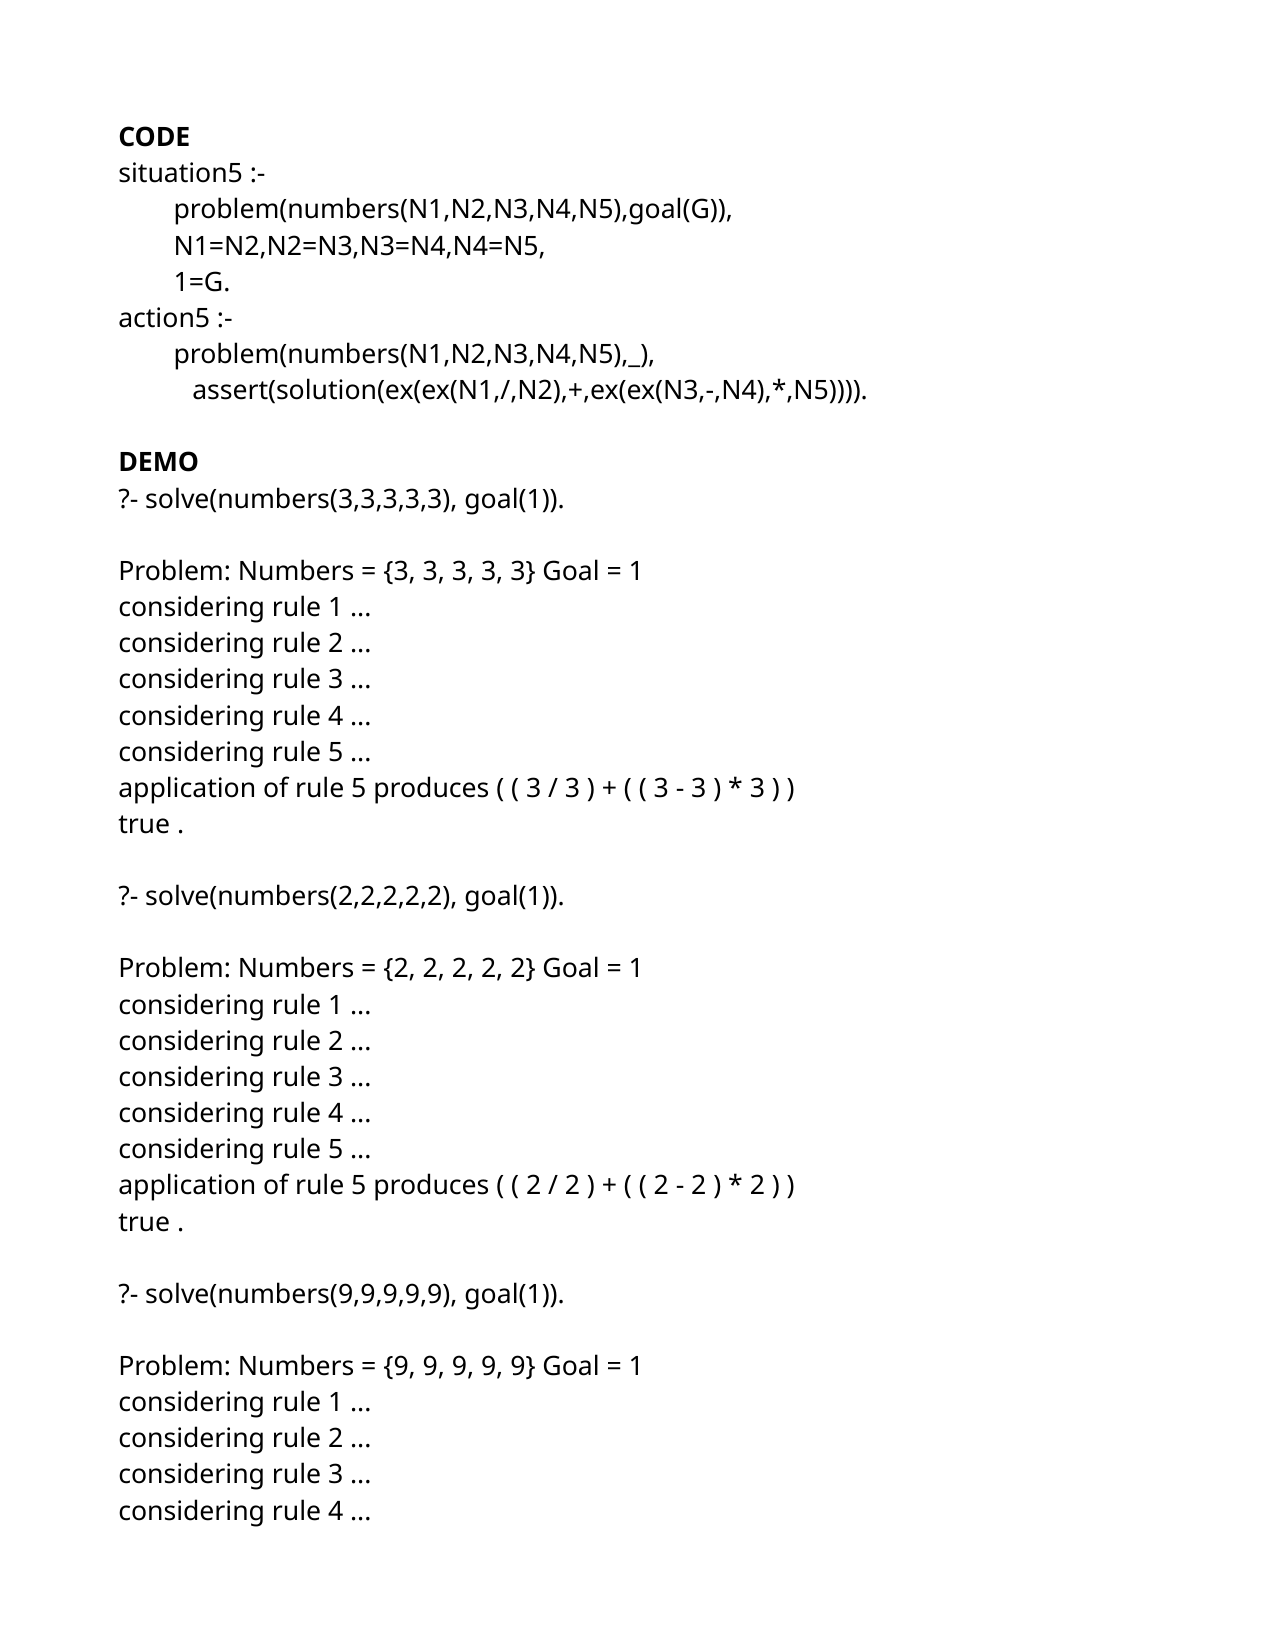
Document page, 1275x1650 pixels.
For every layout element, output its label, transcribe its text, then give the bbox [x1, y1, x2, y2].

text application of rule 5 produces ( ( 3 / 3 ) + ( ( 3 - 3 ) * 3 ) ) [118, 769, 1157, 805]
text considering rule 4 ... [118, 1492, 1157, 1528]
text application of rule 5 produces ( ( 2 / 2 ) + ( ( 2 - 2 ) * 2 ) ) [118, 1166, 1157, 1202]
text action5 :- [118, 299, 1157, 335]
text considering rule 3 ... [118, 1456, 1157, 1492]
text problem(numbers(N1,N2,N3,N4,N5),goal(G)), [118, 190, 1157, 227]
text 1=G. [118, 263, 1157, 299]
text CODE [118, 118, 1157, 154]
text ?- solve(numbers(9,9,9,9,9), goal(1)). [118, 1275, 1157, 1311]
text DEMO [118, 443, 1157, 479]
text Problem: Numbers = {3, 3, 3, 3, 3} Goal = 1 [118, 552, 1157, 588]
text considering rule 2 ... [118, 1022, 1157, 1058]
text considering rule 5 ... [118, 1130, 1157, 1166]
text considering rule 3 ... [118, 660, 1157, 696]
text situation5 :- [118, 154, 1157, 190]
text considering rule 5 ... [118, 733, 1157, 769]
text assert(solution(ex(ex(N1,/,N2),+,ex(ex(N3,-,N4),*,N5)))). [118, 371, 1157, 407]
text true . [118, 805, 1157, 841]
text considering rule 1 ... [118, 1383, 1157, 1419]
text considering rule 1 ... [118, 986, 1157, 1022]
text ?- solve(numbers(3,3,3,3,3), goal(1)). [118, 479, 1157, 516]
text ?- solve(numbers(2,2,2,2,2), goal(1)). [118, 877, 1157, 913]
text Problem: Numbers = {2, 2, 2, 2, 2} Goal = 1 [118, 949, 1157, 986]
text considering rule 3 ... [118, 1058, 1157, 1094]
text considering rule 4 ... [118, 696, 1157, 733]
text N1=N2,N2=N3,N3=N4,N4=N5, [118, 227, 1157, 263]
text considering rule 2 ... [118, 624, 1157, 660]
text considering rule 2 ... [118, 1419, 1157, 1456]
text problem(numbers(N1,N2,N3,N4,N5),_), [118, 335, 1157, 371]
text considering rule 4 ... [118, 1094, 1157, 1130]
text true . [118, 1202, 1157, 1239]
text considering rule 1 ... [118, 588, 1157, 624]
text Problem: Numbers = {9, 9, 9, 9, 9} Goal = 1 [118, 1347, 1157, 1383]
